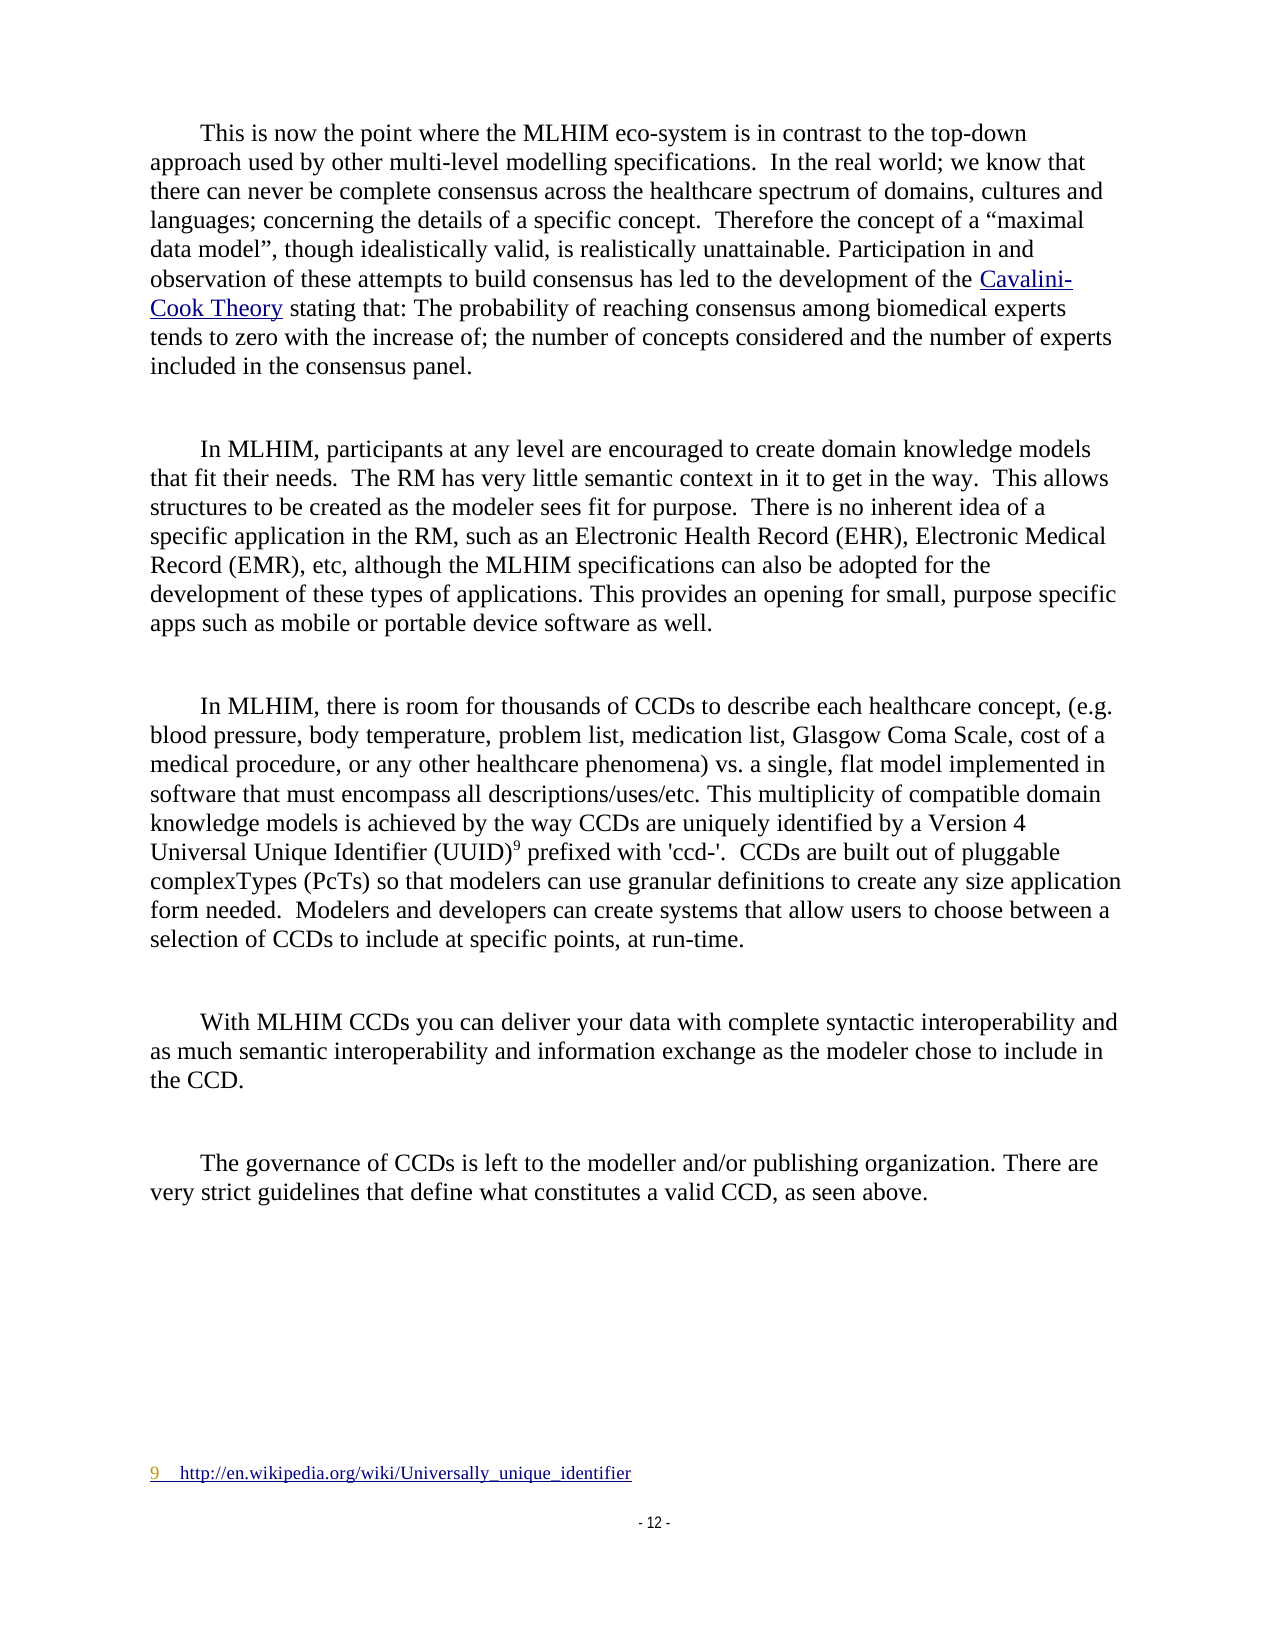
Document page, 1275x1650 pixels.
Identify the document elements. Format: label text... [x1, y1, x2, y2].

text This is now the point where the MLHIM eco-system is in contrast to the top-down approach used by other multi-level modelling specifications. In the real world; we know that there can never be complete consensus across the healthcare spectrum of domains, cultures and languages; concerning the details of a specific concept. Therefore the concept of a “maximal data model”, though idealistically valid, is realistically unattainable. Participation in and observation of these attempts to build consensus has led to the development of the Cavalini-Cook Theory stating that: The probability of reaching consensus among biomedical experts tends to zero with the increase of; the number of concepts considered and the number of experts included in the consensus panel. [150, 118, 1125, 380]
text In MLHIM, participants at any level are encouraged to create domain knowledge models that fit their needs. The RM has very little semantic context in it to get in the way. This allows structures to be created as the modeler sees fit for purpose. There is no inherent idea of a specific application in the RM, such as an Electronic Health Record (EHR), Electronic Medical Record (EMR), etc, although the MLHIM specifications can also be adopted for the development of these types of applications. This provides an opening for small, purpose specific apps such as mobile or portable device software as well. [150, 434, 1125, 637]
text The governance of CCDs is left to the modeller and/or publishing organization. There are very strict guidelines that define what constitutes a valid CCD, as seen above. [150, 1148, 1125, 1206]
text http://en.wikipedia.org/wiki/Universally_unique_identifier [150, 1461, 1125, 1483]
text With MLHIM CCDs you can deliver your data with complete syntactic interoperability and as much semantic interoperability and information exchange as the modeler chose to include in the CCD. [150, 1007, 1125, 1094]
text In MLHIM, there is room for thousands of CCDs to describe each healthcare concept, (e.g. blood pressure, body temperature, problem list, medication list, Glasgow Coma Scale, cost of a medical procedure, or any other healthcare phenomena) vs. a single, flat model implemented in software that must encompass all descriptions/uses/etc. This multiplicity of compatible domain knowledge models is achieved by the way CCDs are uniquely identified by a Version 4 Universal Unique Identifier (UUID) prefixed with 'ccd-'. CCDs are built out of pluggable complexTypes (PcTs) so that modelers can use granular definitions to create any size application form needed. Modelers and developers can create systems that allow users to choose between a selection of CCDs to include at specific points, at run-time. [150, 691, 1125, 953]
